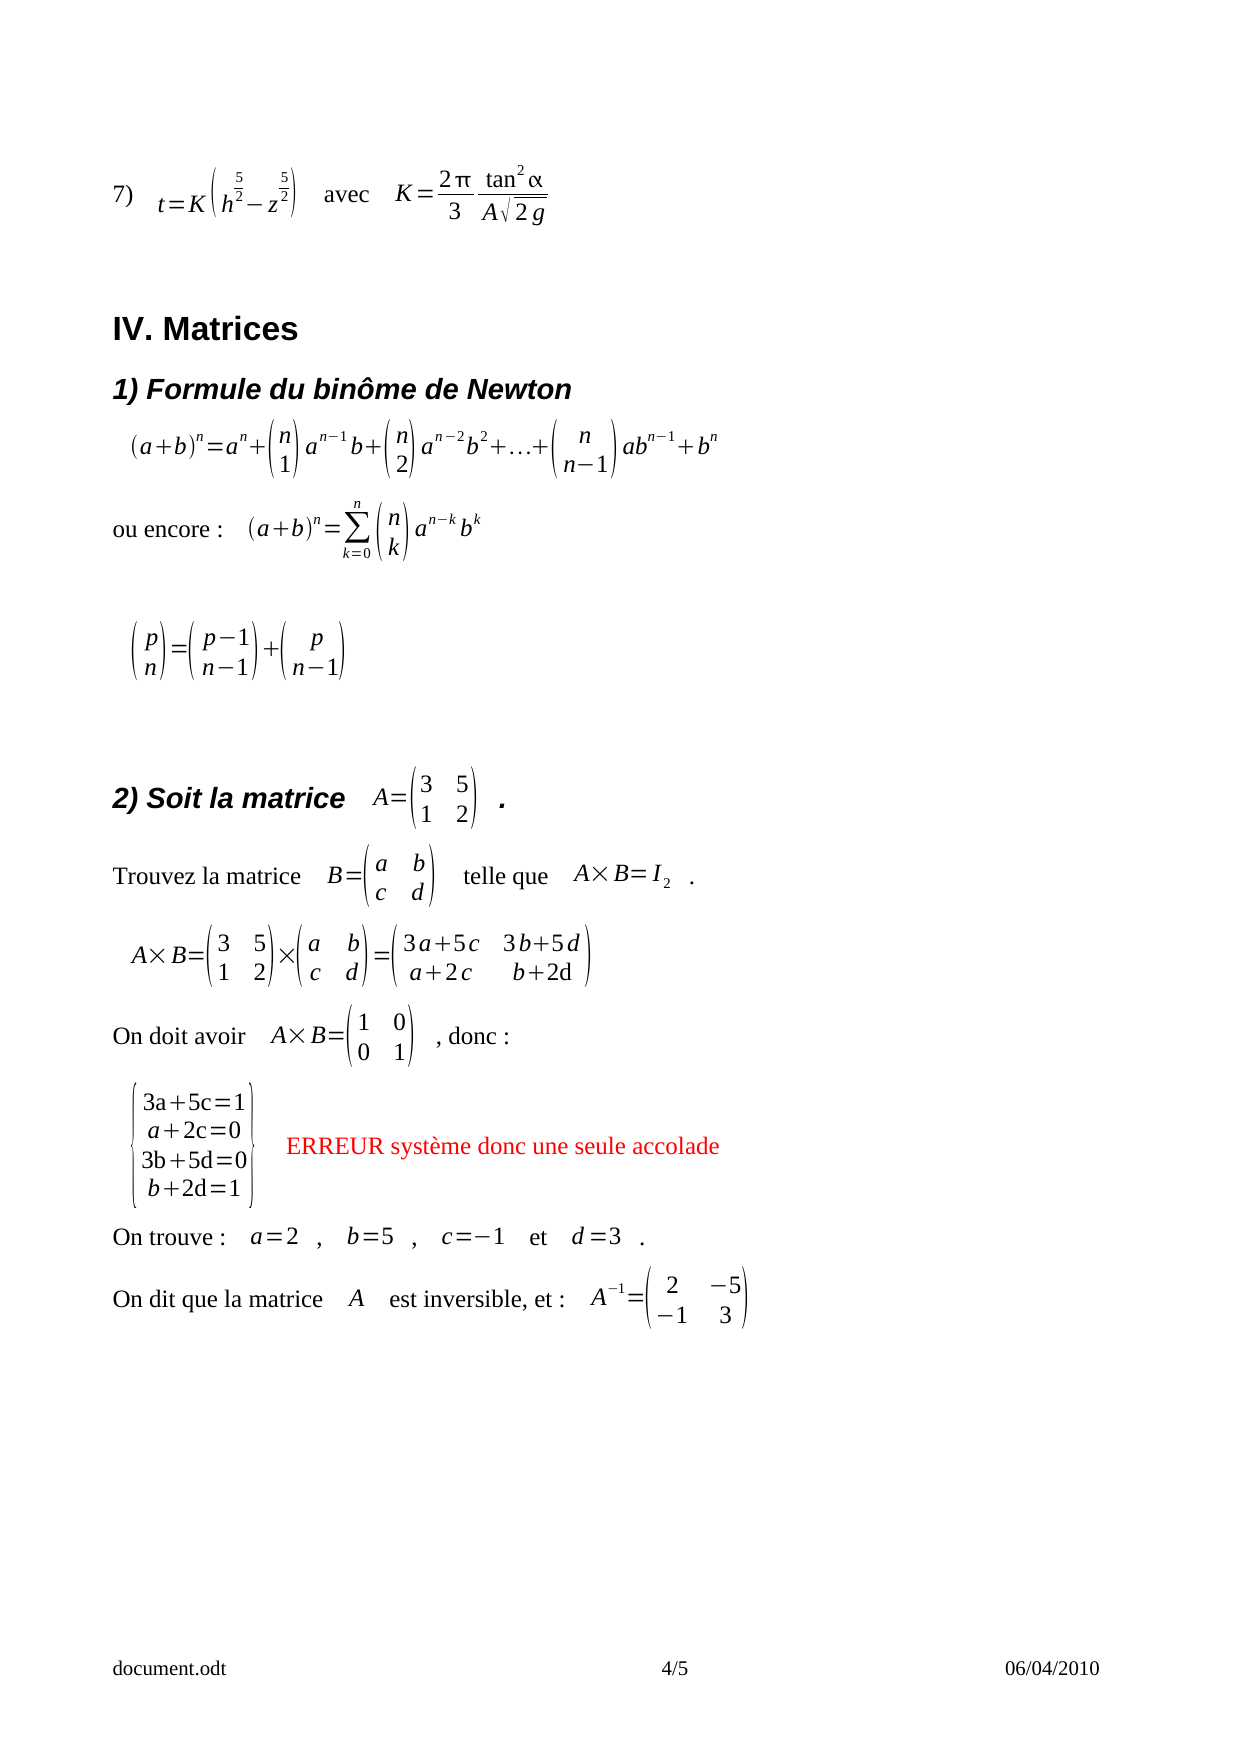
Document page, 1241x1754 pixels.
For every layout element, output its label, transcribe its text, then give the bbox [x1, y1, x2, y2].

text ERREUR système donc une seule accolade [112, 1082, 1128, 1208]
text ou encore : [112, 494, 1128, 563]
text 7) avec [112, 161, 1128, 226]
text On trouve : , , et . [112, 1222, 1128, 1251]
text On dit que la matrice est inversible, et : [112, 1265, 1128, 1331]
subtitle IV. Matrices [112, 308, 1128, 347]
text Trouvez la matrice telle que . [112, 843, 1128, 908]
subtitle 2) Soit la matrice . [112, 765, 1128, 830]
text On doit avoir , donc : [112, 1003, 1128, 1068]
subtitle 1) Formule du binôme de Newton [112, 372, 1128, 406]
